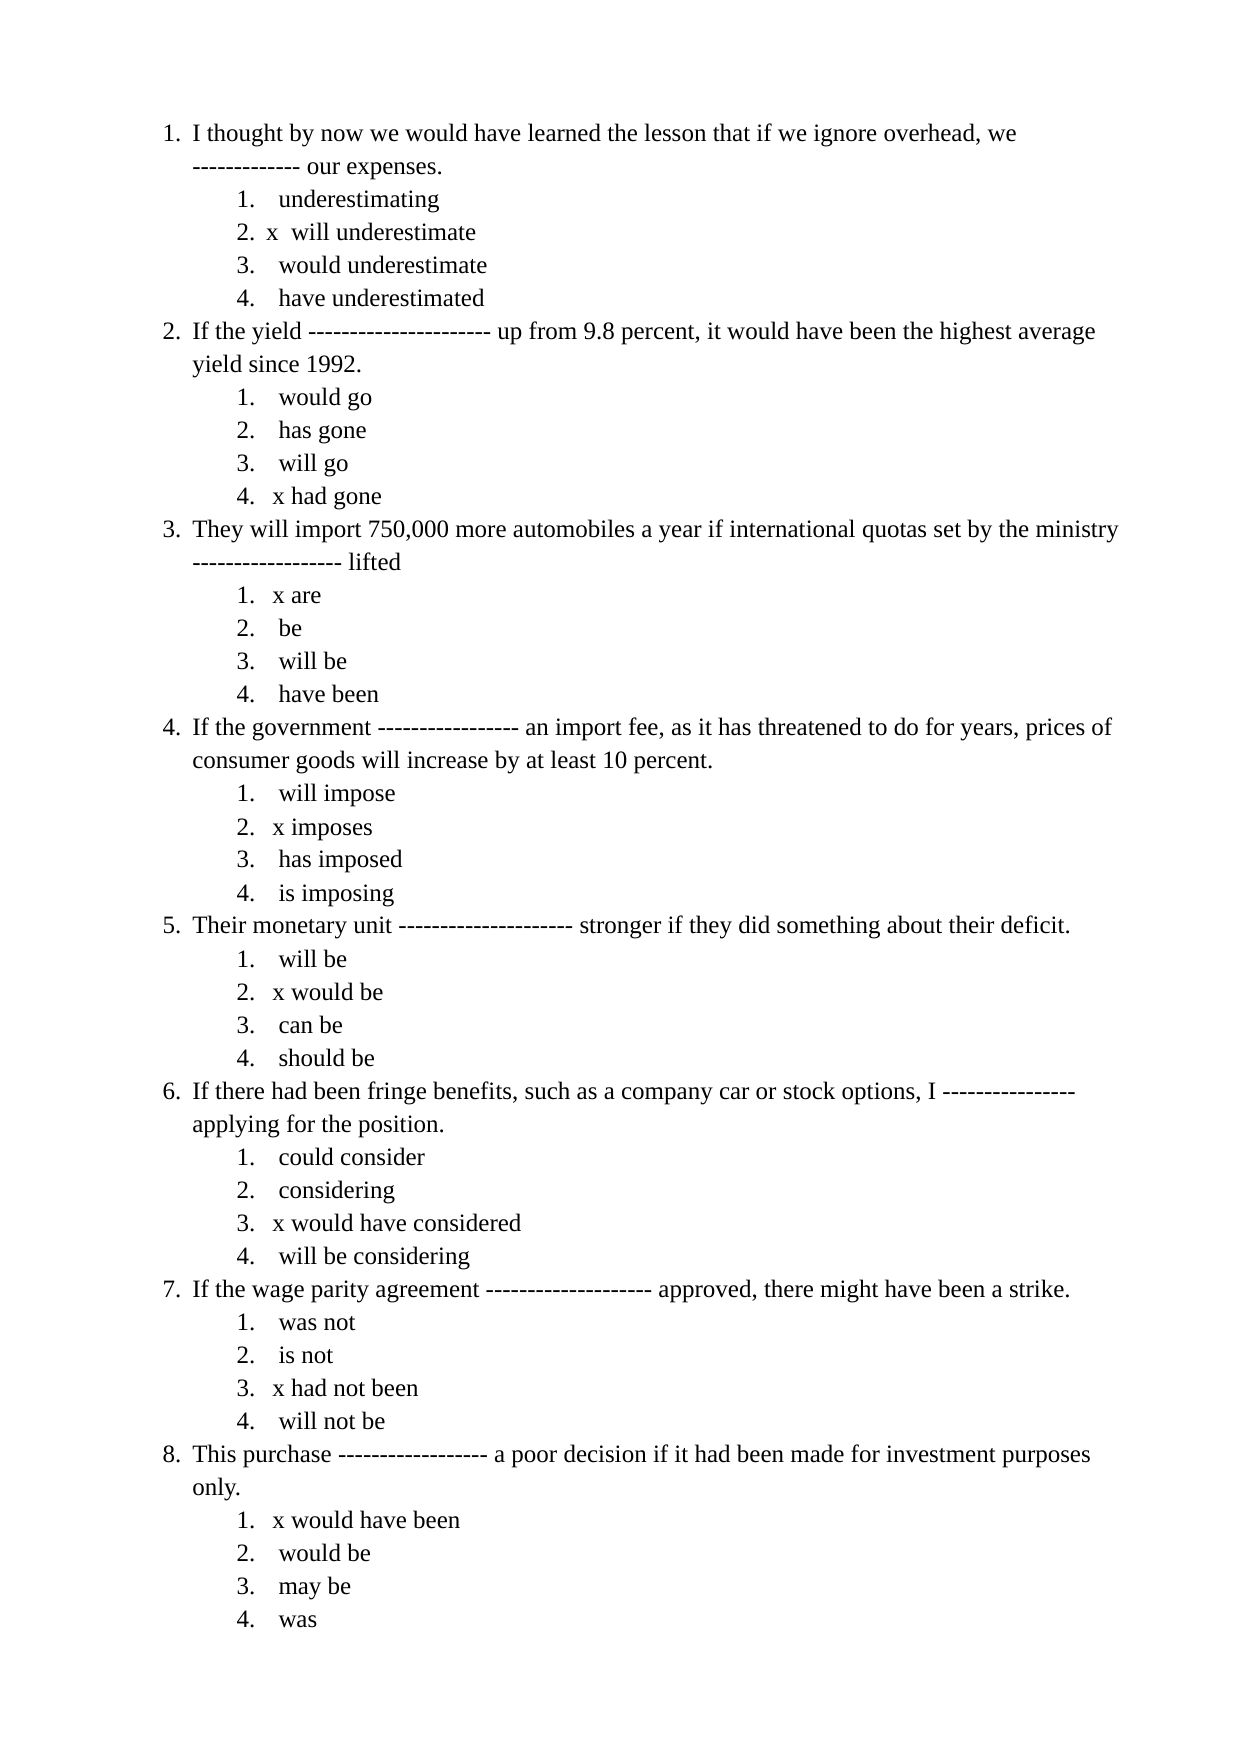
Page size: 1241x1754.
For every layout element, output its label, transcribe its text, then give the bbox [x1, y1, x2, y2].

list will go [236, 448, 1122, 477]
list If the wage parity agreement -------------------- approved, there might have been a strike. [162, 1274, 1122, 1303]
list x would have been [236, 1505, 1122, 1534]
list would underestimate [236, 250, 1122, 279]
list would go [236, 382, 1122, 411]
list has gone [236, 415, 1122, 444]
list could consider [236, 1142, 1122, 1171]
list is imposing [236, 878, 1122, 906]
list should be [236, 1043, 1122, 1071]
list was not [236, 1307, 1122, 1336]
list will be [236, 944, 1122, 972]
list x will underestimate [236, 217, 1122, 246]
list will not be [236, 1406, 1122, 1435]
list considering [236, 1175, 1122, 1203]
list x are [236, 580, 1122, 609]
list x would be [236, 977, 1122, 1005]
list will impose [236, 778, 1122, 807]
list Their monetary unit --------------------- stronger if they did something about their deficit. [162, 911, 1122, 939]
list x had gone [236, 481, 1122, 510]
list has imposed [236, 844, 1122, 873]
list have been [236, 679, 1122, 708]
list have underestimated [236, 283, 1122, 312]
list x would have considered [236, 1208, 1122, 1237]
list If the government ----------------- an import fee, as it has threatened to do for years, prices of consumer goods will increase by at least 10 percent. [162, 712, 1122, 774]
list x imposes [236, 812, 1122, 840]
list will be [236, 646, 1122, 675]
list They will import 750,000 more automobiles a year if international quotas set by the ministry ------------------ lifted [162, 514, 1122, 576]
list will be considering [236, 1241, 1122, 1269]
list If the yield ---------------------- up from 9.8 percent, it would have been the highest average yield since 1992. [162, 316, 1122, 378]
list can be [236, 1010, 1122, 1038]
list may be [236, 1571, 1122, 1600]
list If there had been fringe benefits, such as a company car or stock options, I ---------------- applying for the position. [162, 1076, 1122, 1137]
list This purchase ------------------ a poor decision if it had been made for investment purposes only. [162, 1439, 1122, 1501]
list underestimating [236, 184, 1122, 213]
list was [236, 1604, 1122, 1633]
list I thought by now we would have learned the lesson that if we ignore overhead, we ------------- our expenses. [162, 118, 1122, 180]
list would be [236, 1538, 1122, 1567]
list is not [236, 1340, 1122, 1369]
list x had not been [236, 1373, 1122, 1402]
list be [236, 613, 1122, 642]
